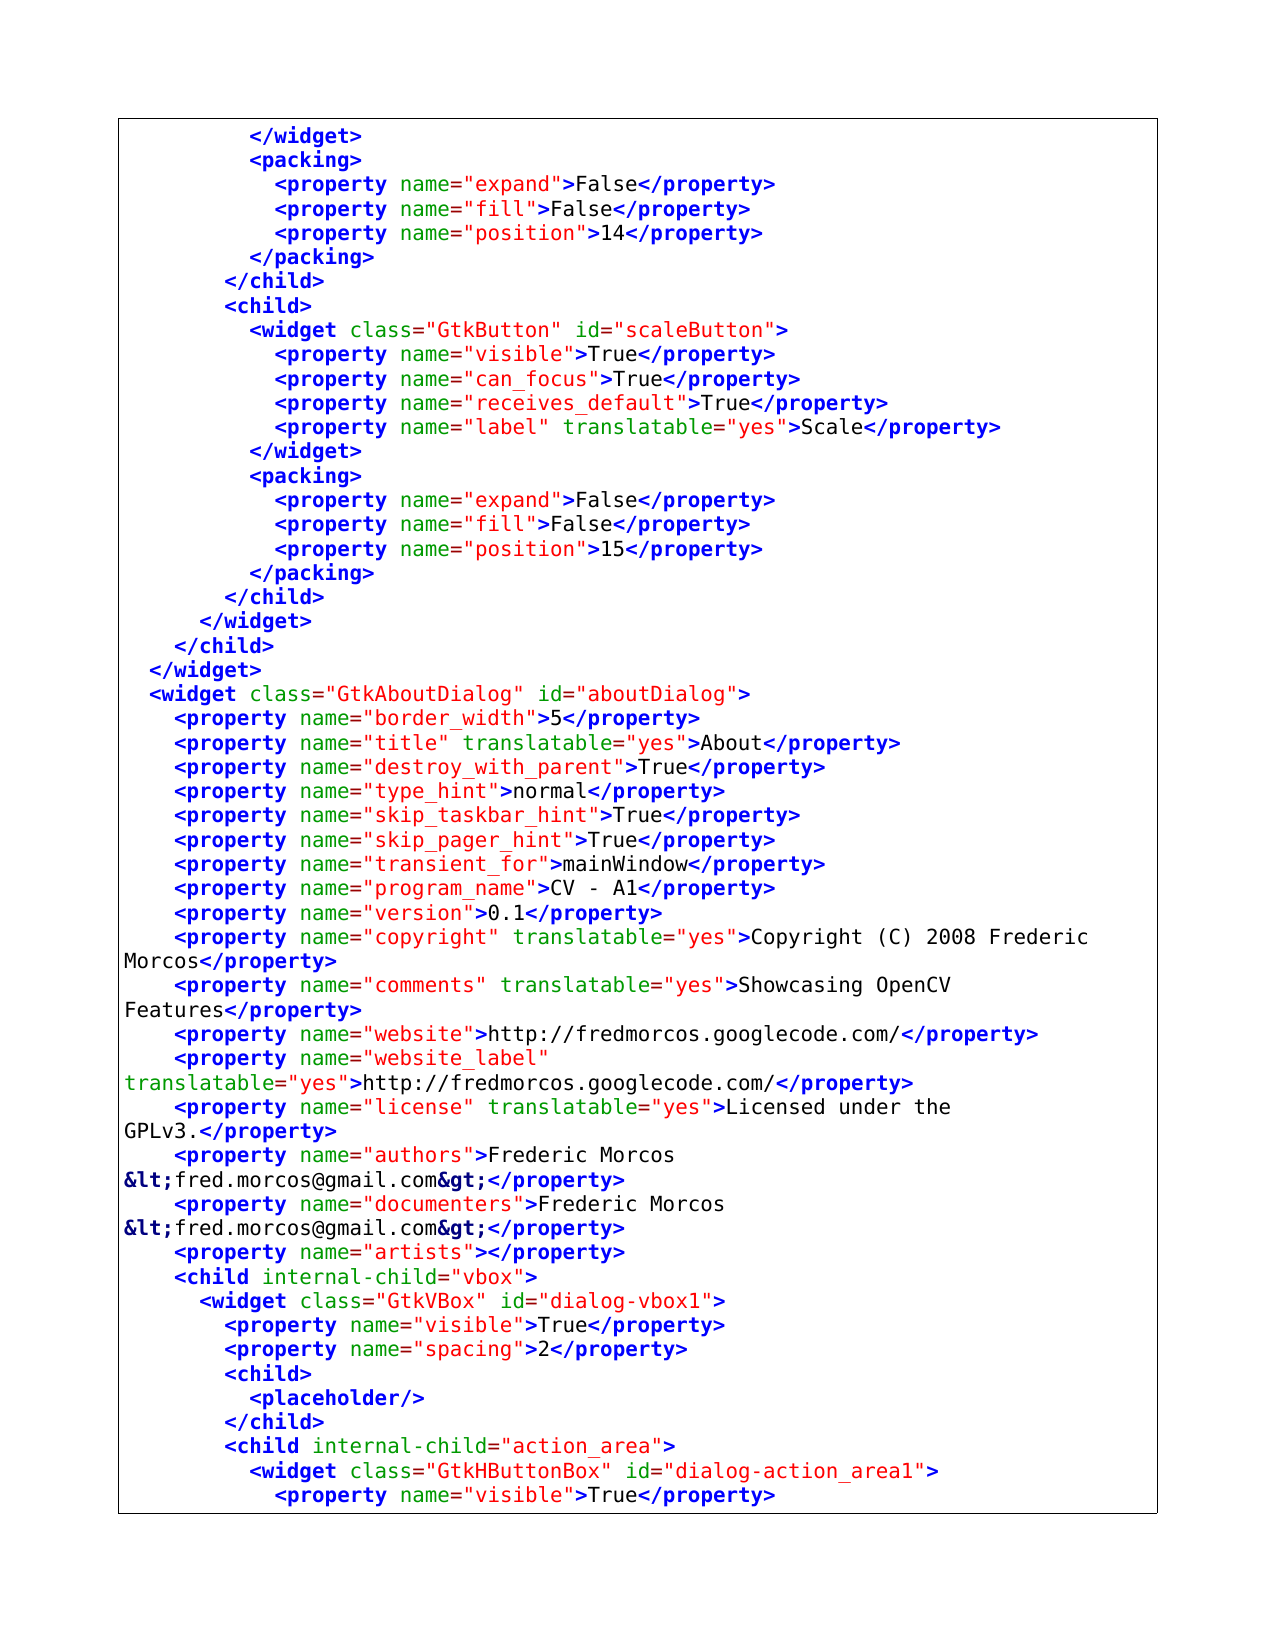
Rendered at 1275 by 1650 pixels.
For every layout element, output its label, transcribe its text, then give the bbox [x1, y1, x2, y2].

table_header </widget> <packing> <property name="expand">False</property> <property name="fill">False</property> <property name="position">14</property> </packing> </child> <child> <widget class="GtkButton" id="scaleButton"> <property name="visible">True</property> <property name="can_focus">True</property> <property name="receives_default">True</property> <property name="label" translatable="yes">Scale</property> </widget> <packing> <property name="expand">False</property> <property name="fill">False</property> <property name="position">15</property> </packing> </child> </widget> </child> </widget> <widget class="GtkAboutDialog" id="aboutDialog"> <property name="border_width">5</property> <property name="title" translatable="yes">About</property> <property name="destroy_with_parent">True</property> <property name="type_hint">normal</property> <property name="skip_taskbar_hint">True</property> <property name="skip_pager_hint">True</property> <property name="transient_for">mainWindow</property> <property name="program_name">CV - A1</property> <property name="version">0.1</property> <property name="copyright" translatable="yes">Copyright (C) 2008 Frederic Morcos</property> <property name="comments" translatable="yes">Showcasing OpenCV Features</property> <property name="website">http://fredmorcos.googlecode.com/</property> <property name="website_label" translatable="yes">http://fredmorcos.googlecode.com/</property> <property name="license" translatable="yes">Licensed under the GPLv3.</property> <property name="authors">Frederic Morcos &lt;fred.morcos@gmail.com&gt;</property> <property name="documenters">Frederic Morcos &lt;fred.morcos@gmail.com&gt;</property> <property name="artists"></property> <child internal-child="vbox"> <widget class="GtkVBox" id="dialog-vbox1"> <property name="visible">True</property> <property name="spacing">2</property> <child> <placeholder/> </child> <child internal-child="action_area"> <widget class="GtkHButtonBox" id="dialog-action_area1"> <property name="visible">True</property> [119, 119, 1157, 1513]
